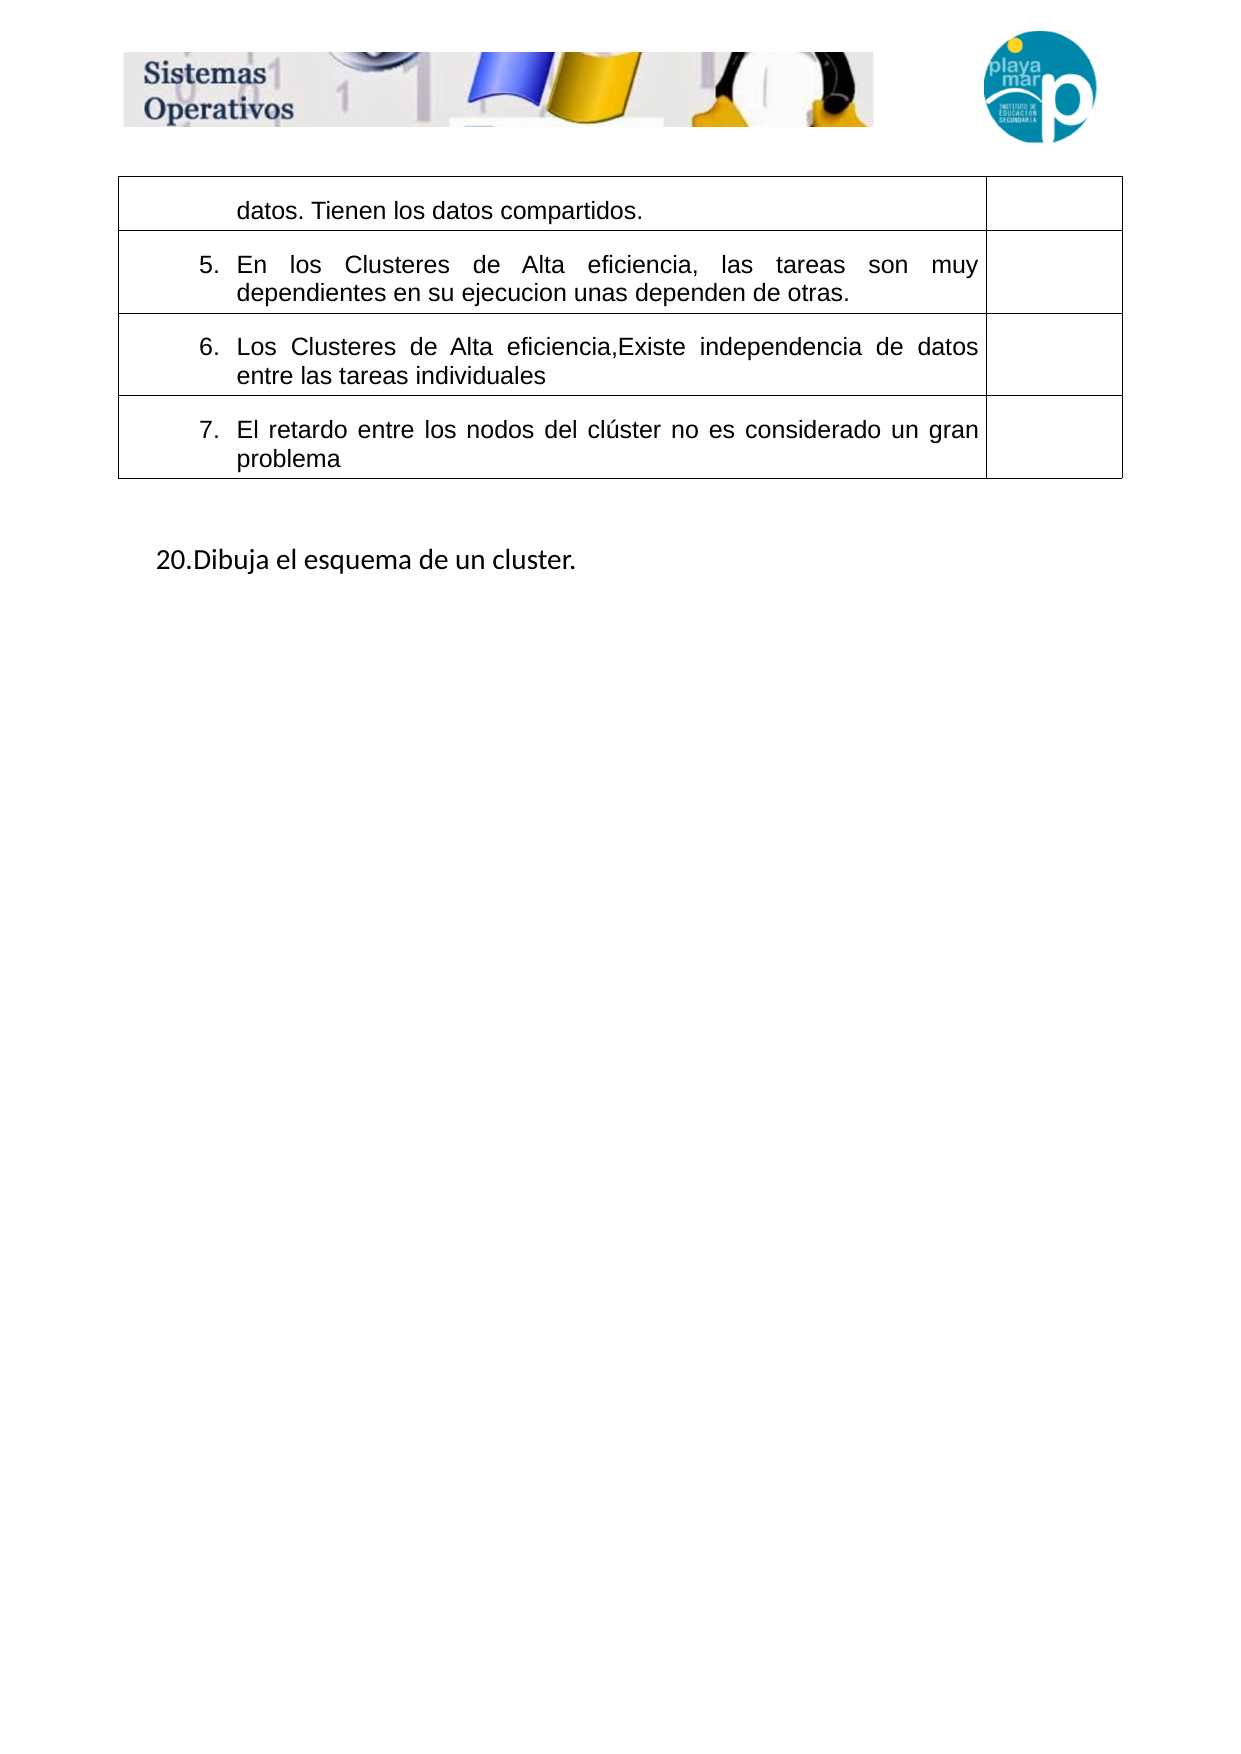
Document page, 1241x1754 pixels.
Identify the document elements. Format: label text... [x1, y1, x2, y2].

table_cell El retardo entre los nodos del clúster no es considerado un gran problema [119, 396, 986, 478]
table_cell datos. Tienen los datos compartidos. [119, 177, 986, 230]
table_cell Los Clusteres de Alta eficiencia,Existe independencia de datos entre las tareas individuales [119, 314, 986, 395]
list Dibuja el esquema de un cluster. [156, 541, 1122, 576]
picture [109, 24, 1114, 153]
table_cell [987, 231, 1122, 313]
table_cell [987, 314, 1122, 395]
table_cell [987, 177, 1122, 230]
table_cell En los Clusteres de Alta eficiencia, las tareas son muy dependientes en su ejecucion unas dependen de otras. [119, 231, 986, 313]
table_cell [987, 396, 1122, 478]
